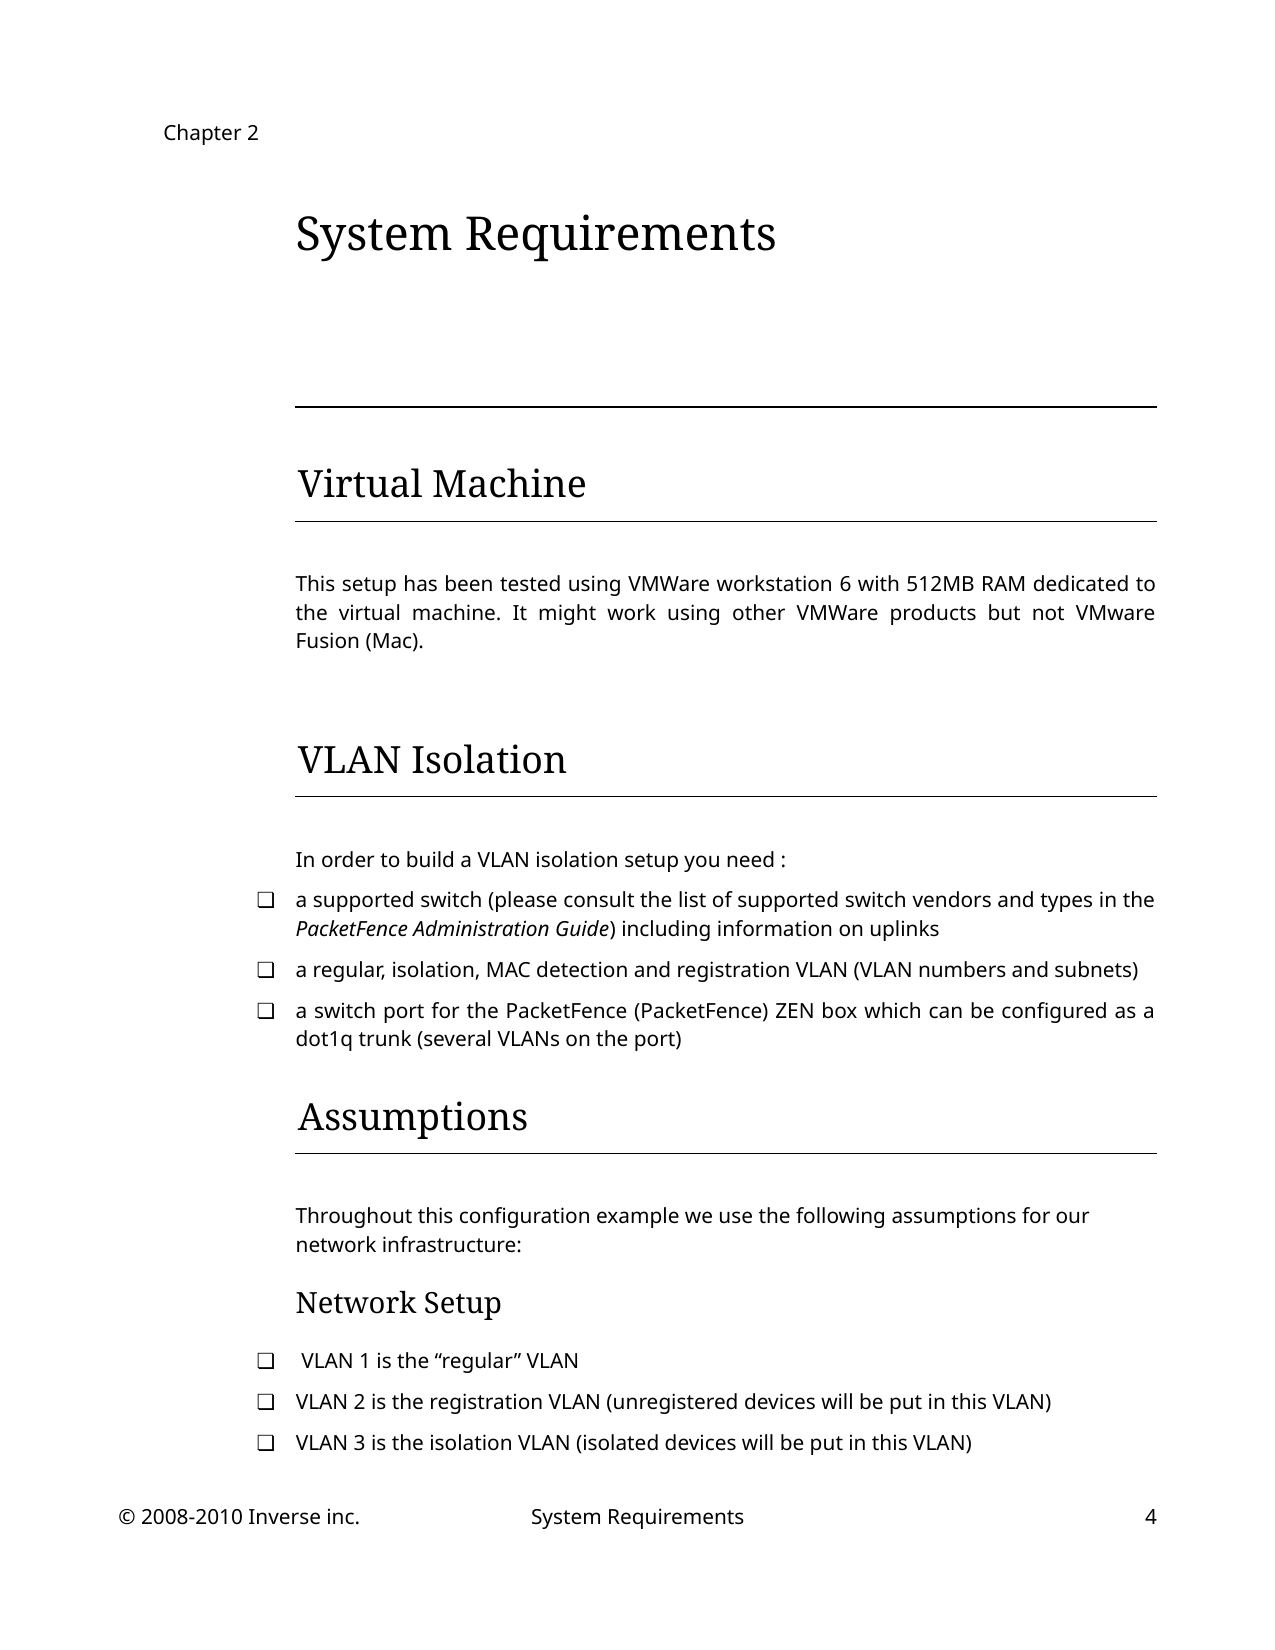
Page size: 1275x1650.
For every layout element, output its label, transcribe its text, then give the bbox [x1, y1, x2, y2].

list ❏ a supported switch (please consult the list of supported switch vendors and types in the PacketFence Administration Guide) including information on uplinks [256, 886, 1157, 942]
text Throughout this configuration example we use the following assumptions for our network infrastructure: [295, 1201, 1157, 1258]
text In order to build a VLAN isolation setup you need : [295, 845, 1157, 873]
text This setup has been tested using VMWare workstation 6 with 512MB RAM dedicated to the virtual machine. It might work using other VMWare products but not VMware Fusion (Mac). [295, 569, 1157, 655]
list ❏ VLAN 1 is the “regular” VLAN [256, 1346, 1157, 1375]
subtitle VLAN Isolation [295, 733, 1157, 796]
list ❏ VLAN 3 is the isolation VLAN (isolated devices will be put in this VLAN) [256, 1428, 1157, 1457]
subtitle Assumptions [295, 1090, 1157, 1153]
subtitle Virtual Machine [295, 458, 1157, 521]
list ❏ a regular, isolation, MAC detection and registration VLAN (VLAN numbers and subnets) [256, 955, 1157, 983]
subtitle System Requirements [295, 201, 1157, 406]
subtitle Network Setup [295, 1282, 1157, 1322]
list ❏ VLAN 2 is the registration VLAN (unregistered devices will be put in this VLAN) [256, 1387, 1157, 1416]
list ❏ a switch port for the PacketFence (PacketFence) ZEN box which can be configured as a dot1q trunk (several VLANs on the port) [256, 996, 1157, 1053]
